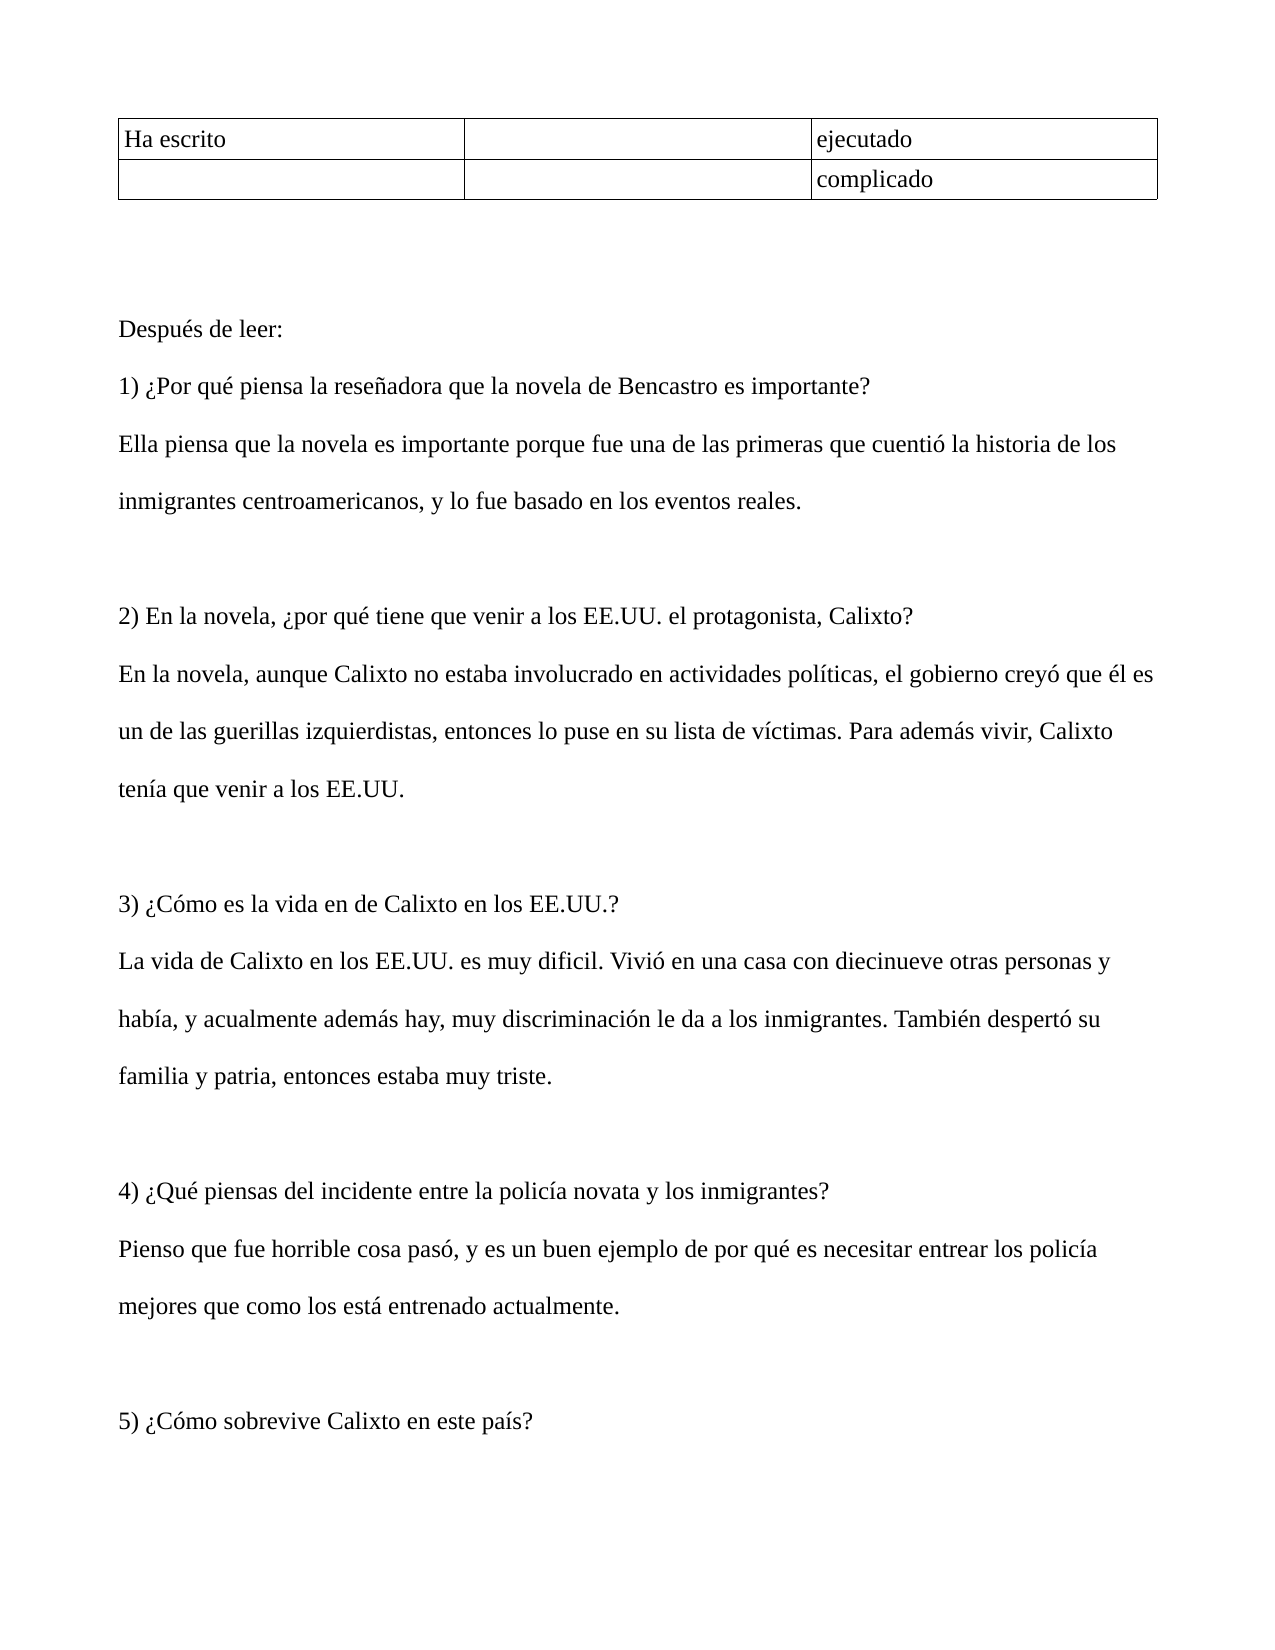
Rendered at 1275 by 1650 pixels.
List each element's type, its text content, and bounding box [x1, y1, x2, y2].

table_cell ejecutado [812, 119, 1157, 158]
text Pienso que fue horrible cosa pasó, y es un buen ejemplo de por qué es necesitar entrear los policía mejores que como los está entrenado actualmente. [118, 1234, 1157, 1320]
text En la novela, aunque Calixto no estaba involucrado en actividades políticas, el gobierno creyó que él es un de las guerillas izquierdistas, entonces lo puse en su lista de víctimas. Para además vivir, Calixto tenía que venir a los EE.UU. [118, 659, 1157, 803]
text 1) ¿Por qué piensa la reseñadora que la novela de Bencastro es importante? [118, 371, 1157, 400]
table_cell [119, 160, 464, 199]
table_cell Ha escrito [119, 119, 464, 158]
text La vida de Calixto en los EE.UU. es muy dificil. Vivió en una casa con diecinueve otras personas y había, y acualmente además hay, muy discriminación le da a los inmigrantes. También despertó su familia y patria, entonces estaba muy triste. [118, 946, 1157, 1090]
text 3) ¿Cómo es la vida en de Calixto en los EE.UU.? [118, 889, 1157, 918]
table_cell complicado [812, 160, 1157, 199]
text 5) ¿Cómo sobrevive Calixto en este país? [118, 1406, 1157, 1435]
text 2) En la novela, ¿por qué tiene que venir a los EE.UU. el protagonista, Calixto? [118, 601, 1157, 630]
table_cell [465, 119, 811, 158]
text Después de leer: [118, 314, 1157, 343]
text 4) ¿Qué piensas del incidente entre la policía novata y los inmigrantes? [118, 1176, 1157, 1205]
table_cell [465, 160, 811, 199]
text Ella piensa que la novela es importante porque fue una de las primeras que cuentió la historia de los inmigrantes centroamericanos, y lo fue basado en los eventos reales. [118, 429, 1157, 515]
